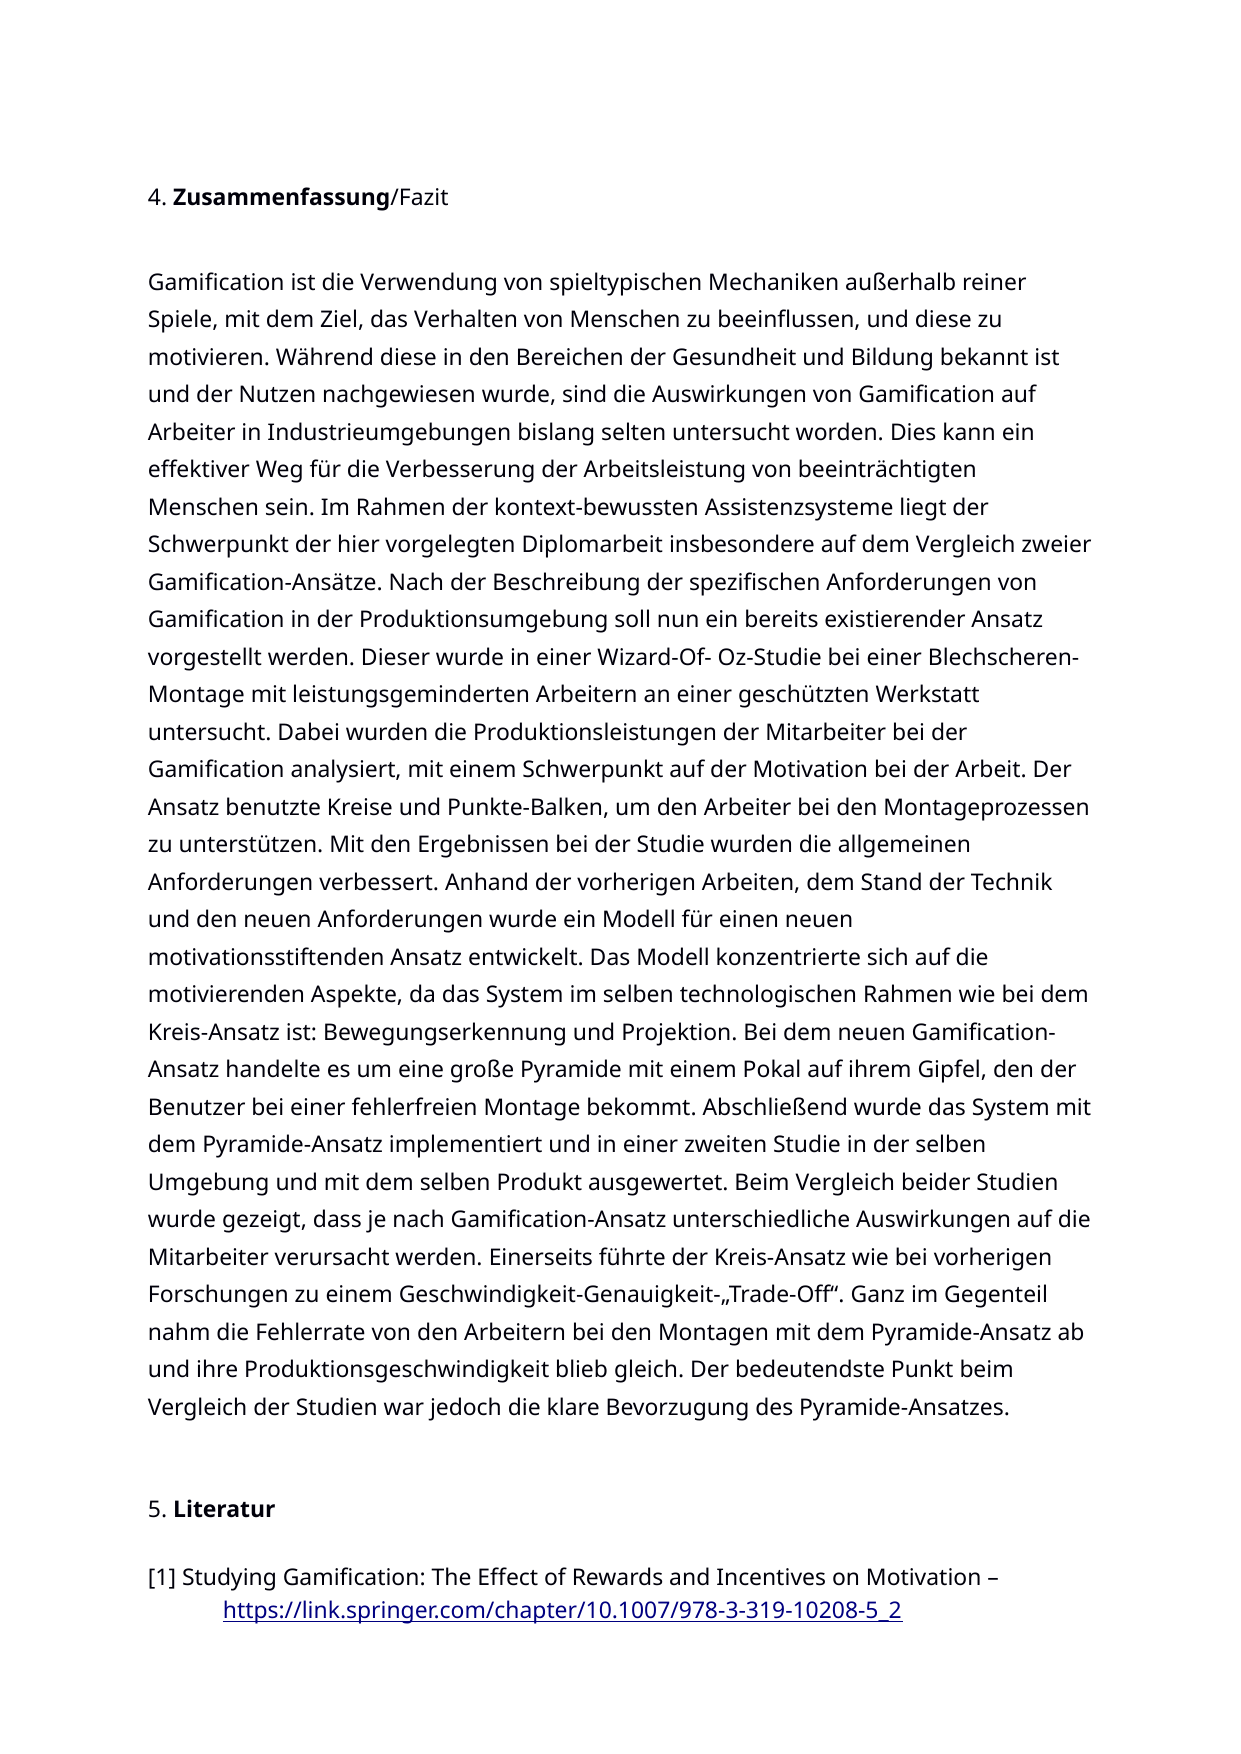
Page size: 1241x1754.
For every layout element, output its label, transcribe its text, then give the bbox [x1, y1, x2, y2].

list 5. Literatur [148, 1493, 1093, 1524]
text Gamification ist die Verwendung von spieltypischen Mechaniken außerhalb reiner Spiele, mit dem Ziel, das Verhalten von Menschen zu beeinflussen, und diese zu motivieren. Während diese in den Bereichen der Gesundheit und Bildung bekannt ist und der Nutzen nachgewiesen wurde, sind die Auswirkungen von Gamification auf Arbeiter in Industrieumgebungen bislang selten untersucht worden. Dies kann ein effektiver Weg für die Verbesserung der Arbeitsleistung von beeinträchtigten Menschen sein. Im Rahmen der kontext-bewussten Assistenzsysteme liegt der Schwerpunkt der hier vorgelegten Diplomarbeit insbesondere auf dem Vergleich zweier Gamification-Ansätze. Nach der Beschreibung der spezifischen Anforderungen von Gamification in der Produktionsumgebung soll nun ein bereits existierender Ansatz vorgestellt werden. Dieser wurde in einer Wizard-Of- Oz-Studie bei einer Blechscheren-Montage mit leistungsgeminderten Arbeitern an einer geschützten Werkstatt untersucht. Dabei wurden die Produktionsleistungen der Mitarbeiter bei der Gamification analysiert, mit einem Schwerpunkt auf der Motivation bei der Arbeit. Der Ansatz benutzte Kreise und Punkte-Balken, um den Arbeiter bei den Montageprozessen zu unterstützen. Mit den Ergebnissen bei der Studie wurden die allgemeinen Anforderungen verbessert. Anhand der vorherigen Arbeiten, dem Stand der Technik und den neuen Anforderungen wurde ein Modell für einen neuen motivationsstiftenden Ansatz entwickelt. Das Modell konzentrierte sich auf die motivierenden Aspekte, da das System im selben technologischen Rahmen wie bei dem Kreis-Ansatz ist: Bewegungserkennung und Projektion. Bei dem neuen Gamification-Ansatz handelte es um eine große Pyramide mit einem Pokal auf ihrem Gipfel, den der Benutzer bei einer fehlerfreien Montage bekommt. Abschließend wurde das System mit dem Pyramide-Ansatz implementiert und in einer zweiten Studie in der selben Umgebung und mit dem selben Produkt ausgewertet. Beim Vergleich beider Studien wurde gezeigt, dass je nach Gamification-Ansatz unterschiedliche Auswirkungen auf die Mitarbeiter verursacht werden. Einerseits führte der Kreis-Ansatz wie bei vorherigen Forschungen zu einem Geschwindigkeit-Genauigkeit-„Trade-Off“. Ganz im Gegenteil nahm die Fehlerrate von den Arbeitern bei den Montagen mit dem Pyramide-Ansatz ab und ihre Produktionsgeschwindigkeit blieb gleich. Der bedeutendste Punkt beim Vergleich der Studien war jedoch die klare Bevorzugung des Pyramide-Ansatzes. [148, 266, 1093, 1422]
list 4. Zusammenfassung/Fazit [148, 181, 1093, 213]
list [1] Studying Gamification: The Effect of Rewards and Incentives on Motivation – https://link.springer.com/chapter/10.1007/978-3-319-10208-5_2 [148, 1561, 1093, 1626]
